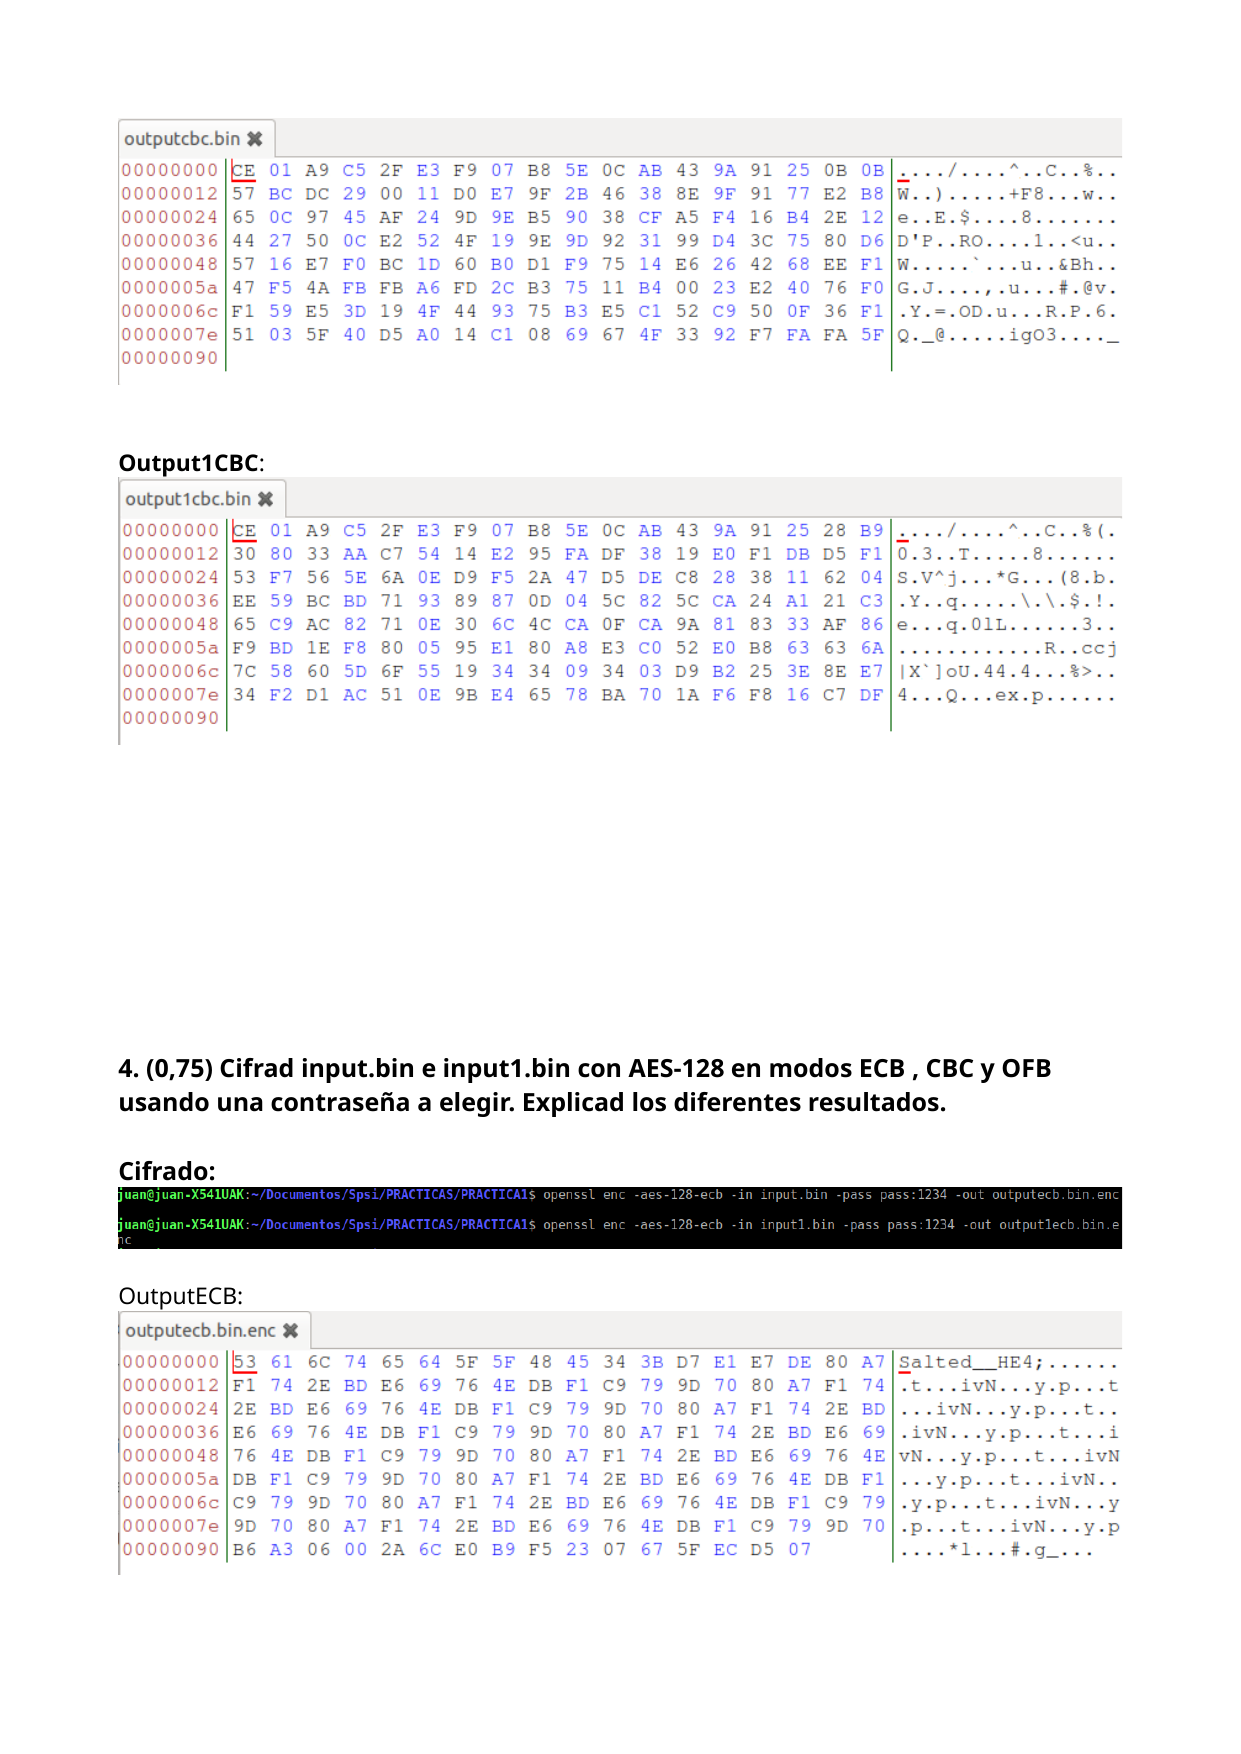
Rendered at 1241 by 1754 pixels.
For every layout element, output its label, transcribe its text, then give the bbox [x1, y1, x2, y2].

picture [118, 1187, 1123, 1249]
text Cifrado: [118, 1153, 1122, 1187]
text Output1CBC: [118, 447, 1122, 477]
picture [118, 1311, 1123, 1575]
text OutputECB: [118, 1280, 1122, 1311]
picture [118, 118, 1123, 385]
picture [118, 477, 1123, 745]
text 4. (0,75) Cifrad input.bin e input1.bin con AES-128 en modos ECB , CBC y OFB usando una contraseña a elegir. Explicad los diferentes resultados. [118, 1051, 1122, 1119]
